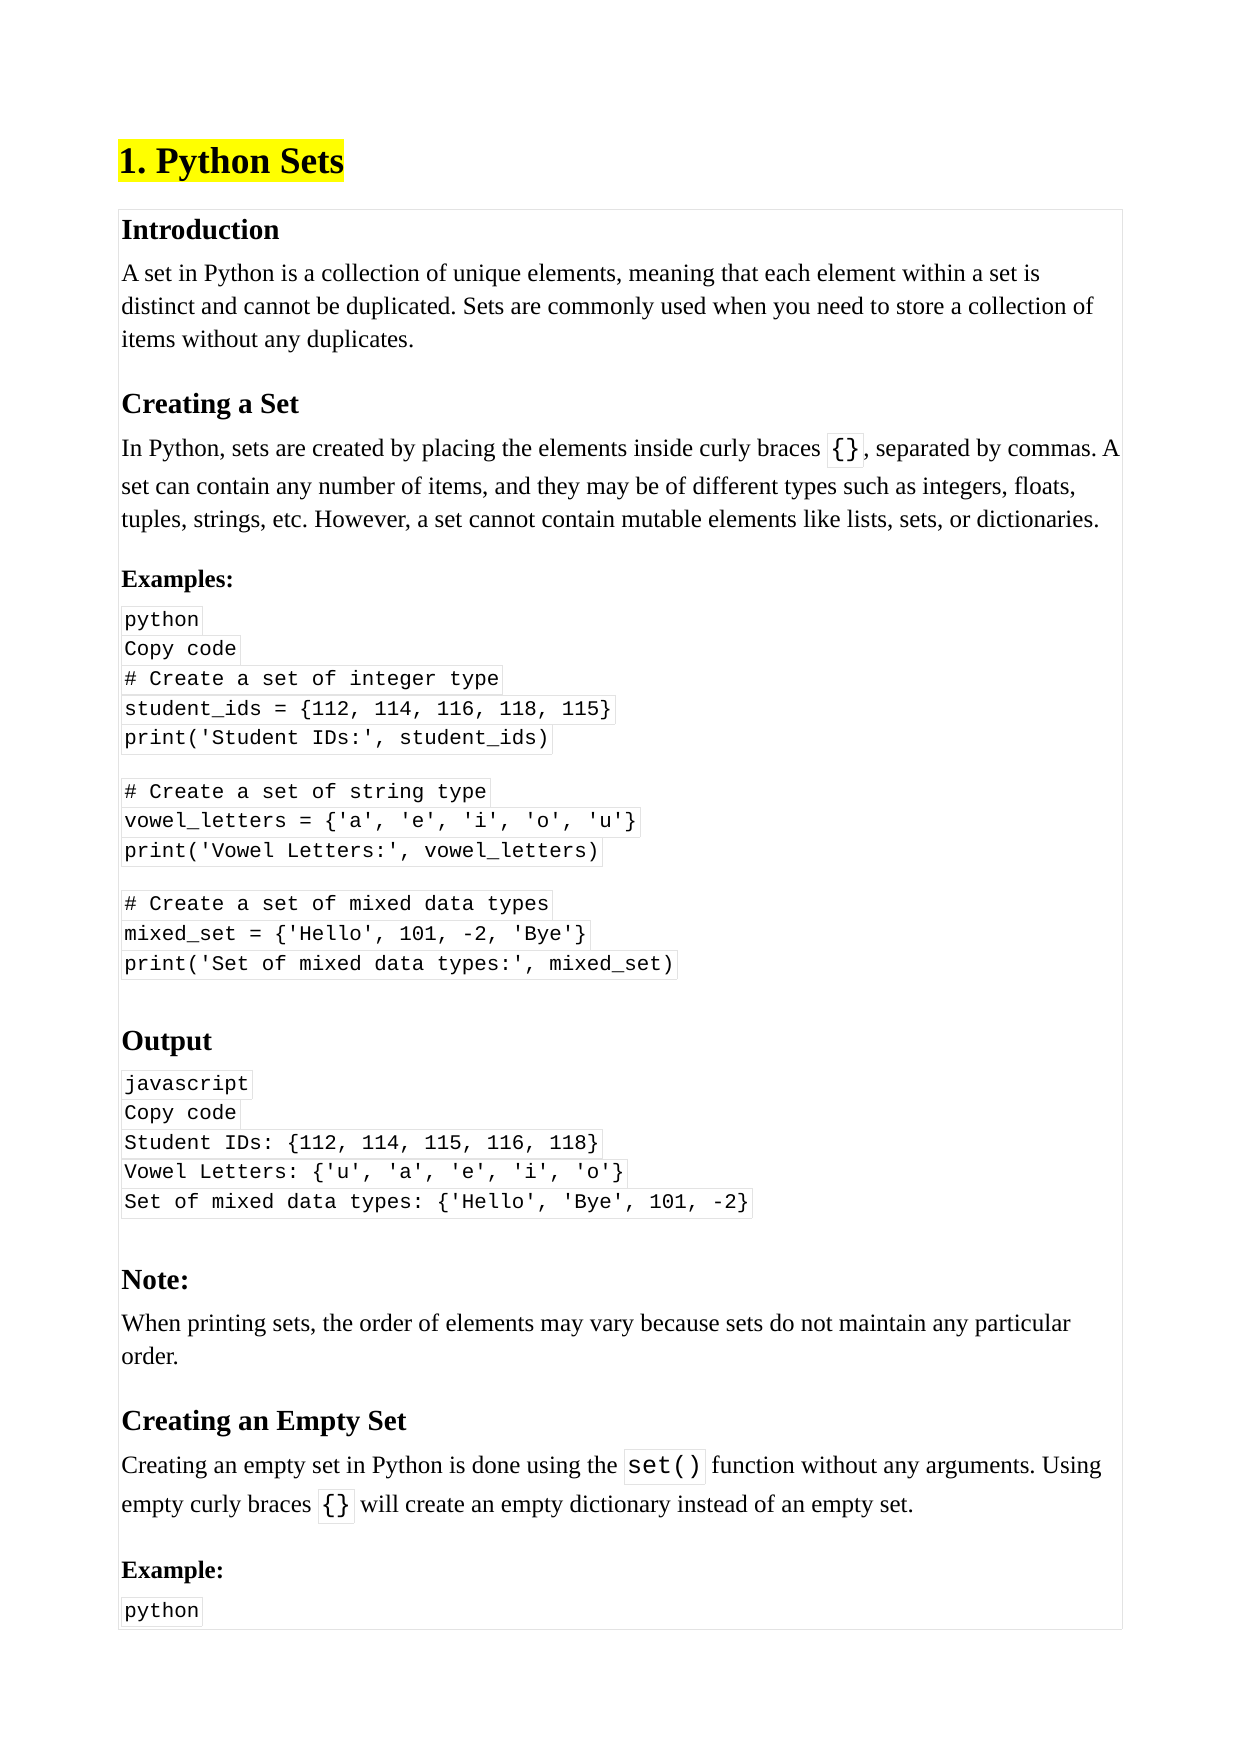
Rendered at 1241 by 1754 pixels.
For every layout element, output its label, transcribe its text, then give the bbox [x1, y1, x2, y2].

text # Create a set of mixed data types [119, 887, 1122, 917]
text vowel_letters = {'a', 'e', 'i', 'o', 'u'} [122, 808, 640, 834]
text In Python, sets are created by placing the elements inside curly braces {}, separated by commas. A set can contain any number of items, and they may be of different types such as integers, floats, tuples, strings, etc. However, a set cannot contain mutable elements like lists, sets, or dictionaries. [119, 429, 1122, 533]
text Student IDs: {112, 114, 115, 116, 118} [122, 1130, 602, 1156]
text student_ids = {112, 114, 116, 118, 115} [503, 692, 1122, 721]
text When printing sets, the order of elements may vary because sets do not maintain any particular order. [119, 1305, 1122, 1370]
text Set of mixed data types: {'Hello', 'Bye', 101, -2} [628, 1185, 1122, 1218]
subtitle 1. Python Sets [118, 139, 1122, 182]
subtitle Output [119, 1020, 1122, 1057]
text vowel_letters = {'a', 'e', 'i', 'o', 'u'} [491, 804, 1122, 834]
subtitle Note: [119, 1259, 1122, 1296]
text Student IDs: {112, 114, 115, 116, 118} [241, 1126, 1122, 1156]
text print('Set of mixed data types:', mixed_set) [591, 947, 1122, 979]
text Copy code [122, 1100, 240, 1126]
subtitle Creating a Set [119, 383, 1122, 420]
text mixed_set = {'Hello', 101, -2, 'Bye'} [122, 921, 590, 947]
text python [119, 602, 1122, 632]
text print('Set of mixed data types:', mixed_set) [122, 951, 677, 979]
text Vowel Letters: {'u', 'a', 'e', 'i', 'o'} [122, 1160, 627, 1185]
subtitle Creating an Empty Set [119, 1400, 1122, 1437]
text print('Vowel Letters:', vowel_letters) [122, 834, 1122, 867]
text Vowel Letters: {'u', 'a', 'e', 'i', 'o'} [603, 1156, 1122, 1185]
text Set of mixed data types: {'Hello', 'Bye', 101, -2} [122, 1189, 752, 1218]
text [241, 1096, 1122, 1126]
text # Create a set of integer type [122, 666, 502, 692]
text Copy code [203, 632, 1122, 662]
text mixed_set = {'Hello', 101, -2, 'Bye'} [553, 917, 1122, 947]
text print('Student IDs:', student_ids) [122, 721, 1122, 754]
text javascript [119, 1066, 1122, 1096]
text # Create a set of integer type [241, 662, 1122, 692]
text Copy code [122, 636, 240, 662]
text student_ids = {112, 114, 116, 118, 115} [122, 696, 615, 721]
text python [119, 1593, 1122, 1629]
text Creating an empty set in Python is done using the set() function without any arguments. Using empty curly braces {} will create an empty dictionary instead of an empty set. [119, 1446, 1122, 1523]
subtitle Introduction [119, 210, 1122, 246]
text A set in Python is a collection of unique elements, meaning that each element within a set is distinct and cannot be duplicated. Sets are commonly used when you need to store a collection of items without any duplicates. [119, 255, 1122, 353]
subtitle Examples: [119, 561, 1122, 593]
subtitle Example: [119, 1552, 1122, 1584]
text # Create a set of string type [119, 774, 1122, 804]
